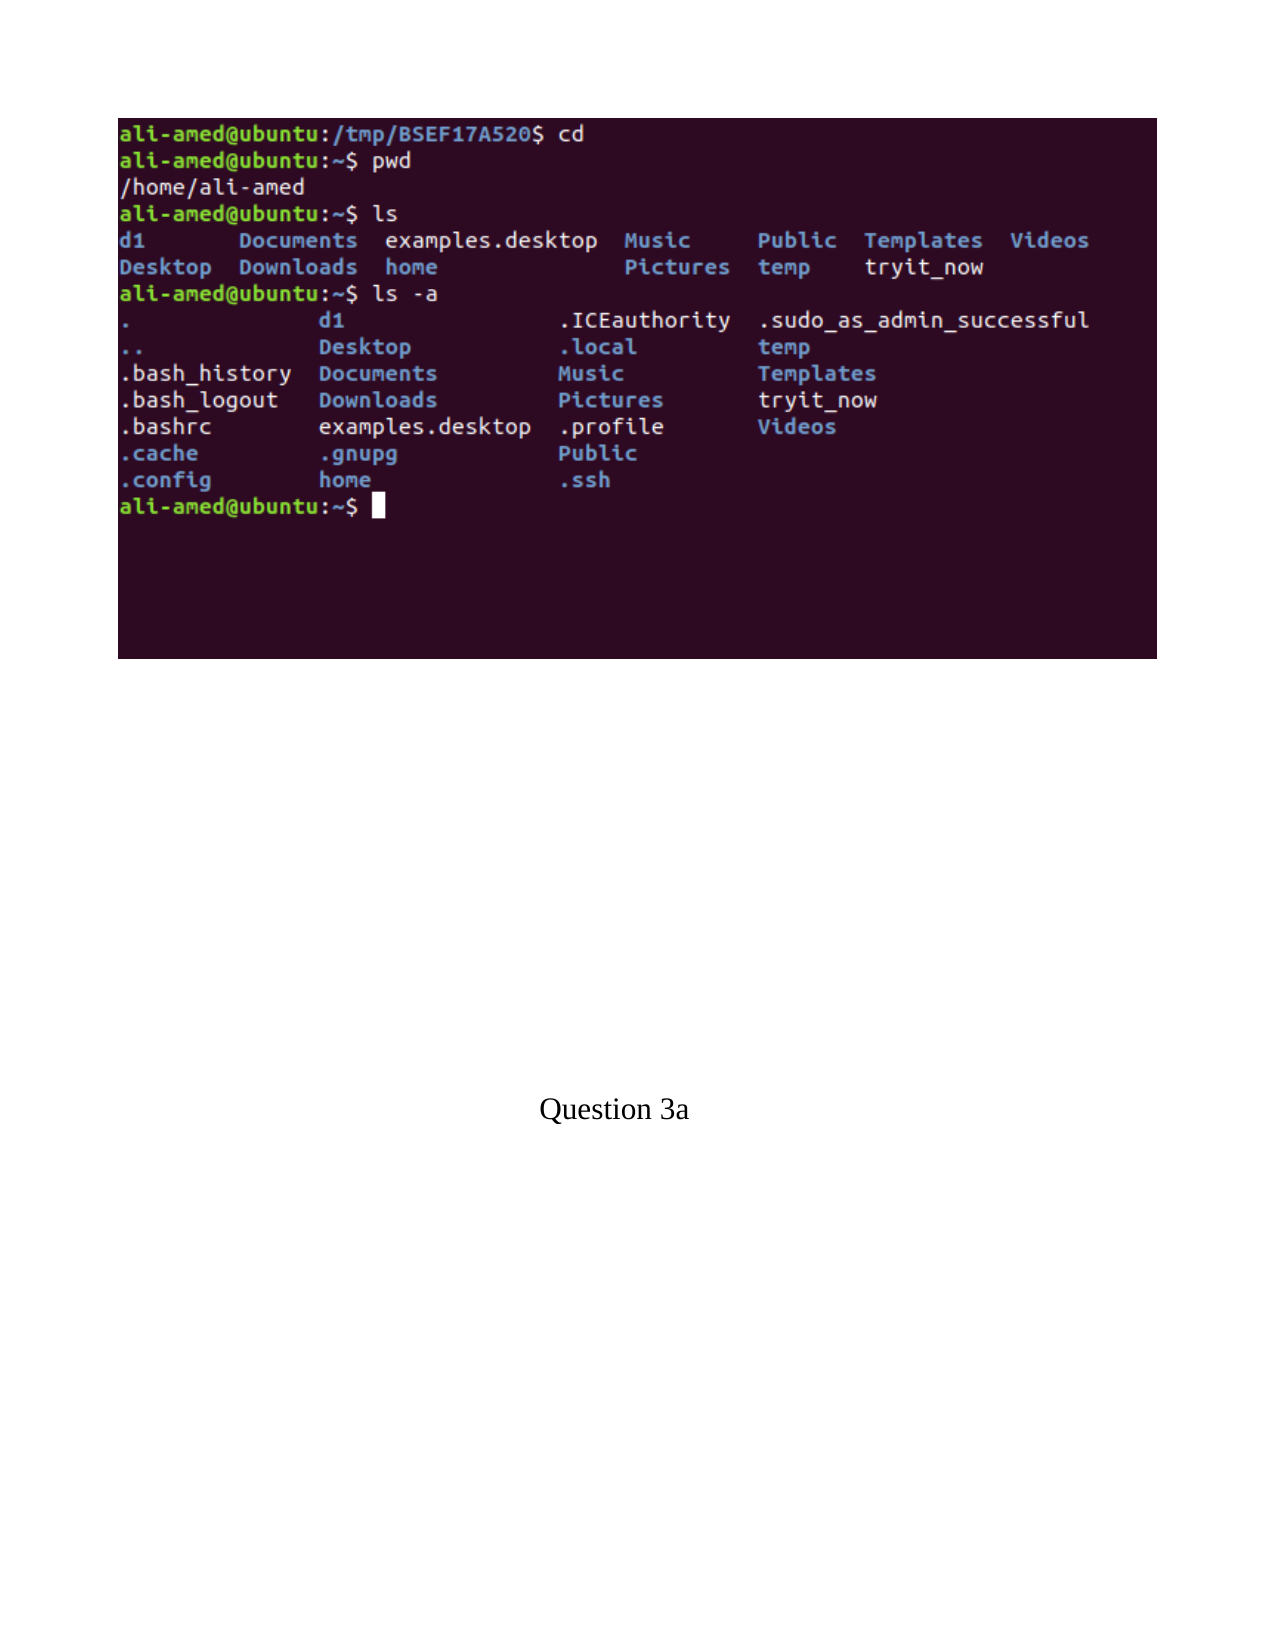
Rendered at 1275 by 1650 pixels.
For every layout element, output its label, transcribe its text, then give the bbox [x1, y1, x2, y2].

picture [118, 118, 1157, 659]
text Question 3a [118, 1090, 1157, 1126]
